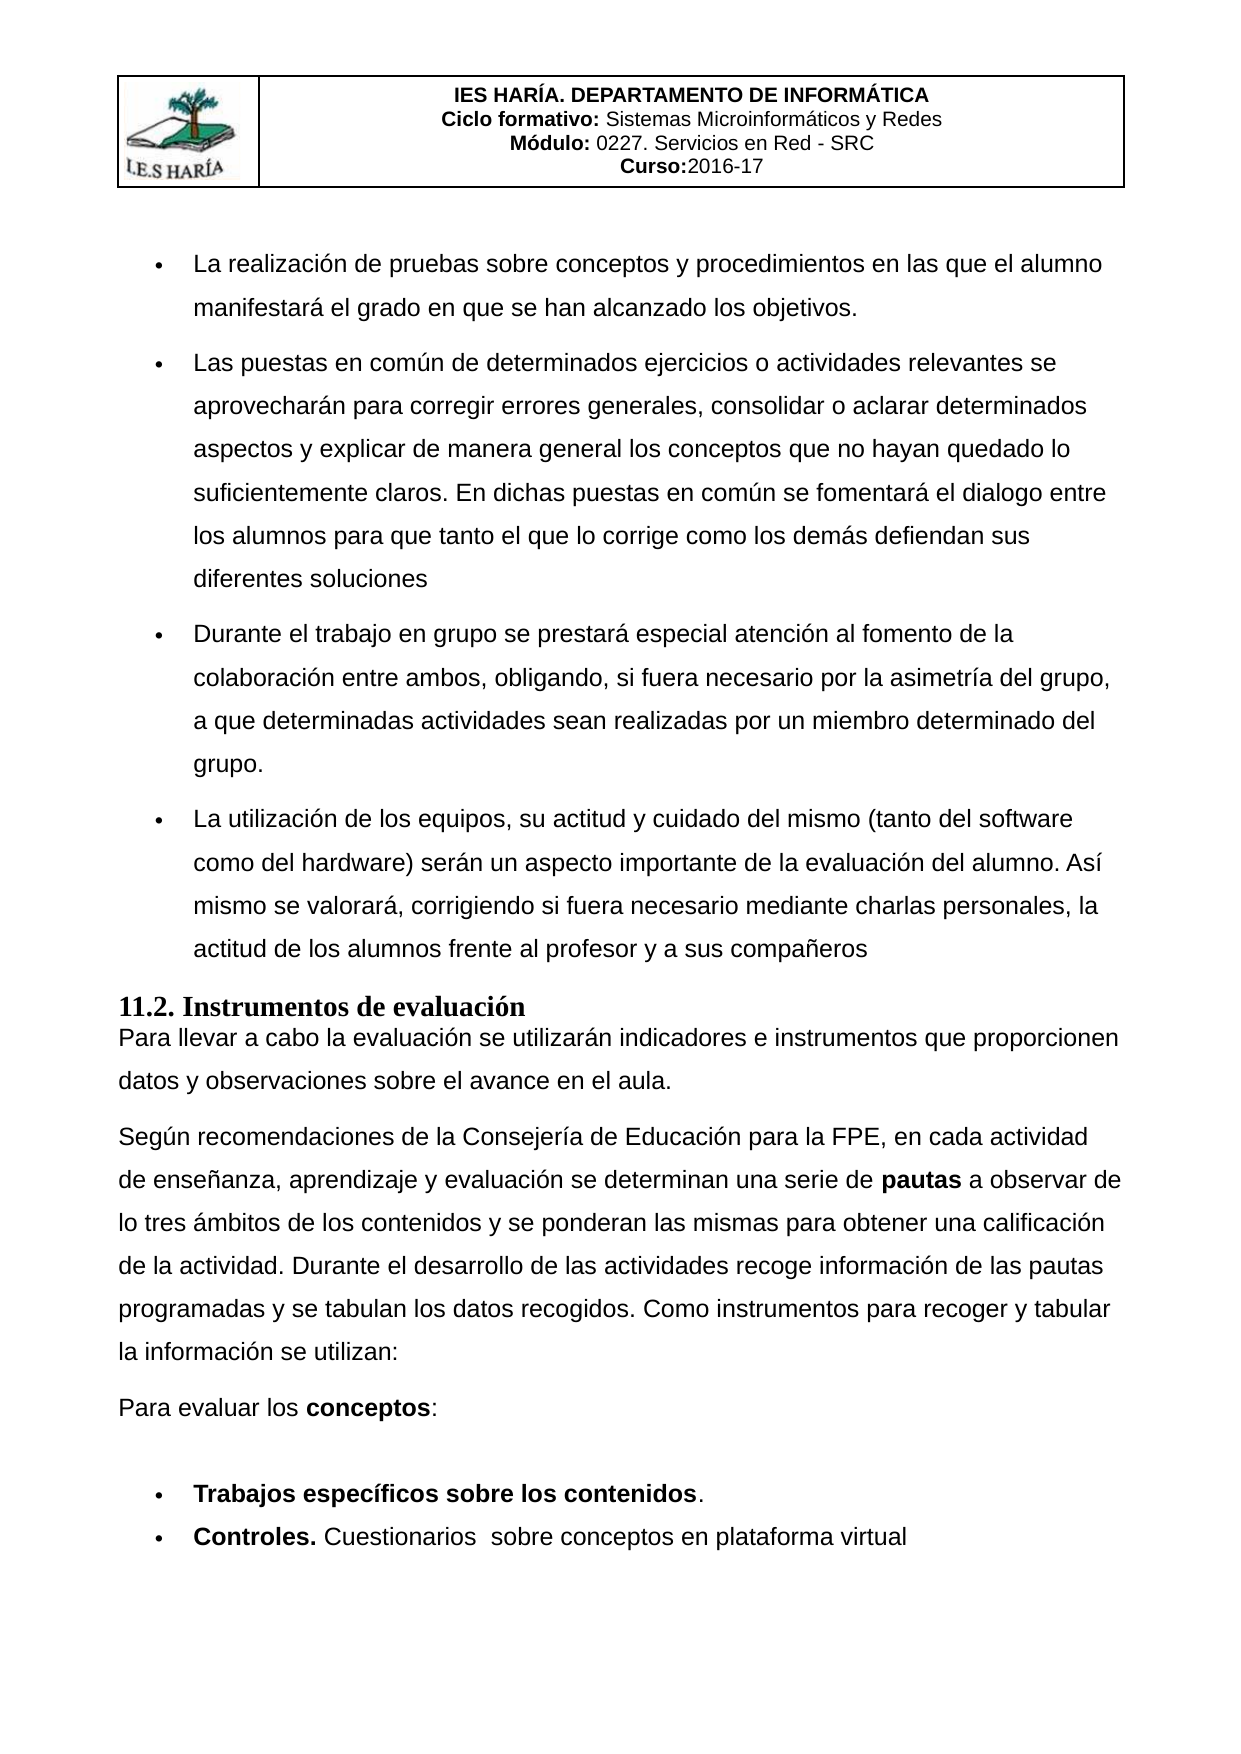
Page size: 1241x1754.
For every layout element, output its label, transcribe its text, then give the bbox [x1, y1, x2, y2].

text Para evaluar los conceptos: [118, 1393, 1122, 1422]
list Controles. Cuestionarios sobre conceptos en plataforma virtual [156, 1522, 1122, 1551]
list La realización de pruebas sobre conceptos y procedimientos en las que el alumno manifestará el grado en que se han alcanzado los objetivos. [156, 249, 1122, 321]
list La utilización de los equipos, su actitud y cuidado del mismo (tanto del software como del hardware) serán un aspecto importante de la evaluación del alumno. Así mismo se valorará, corrigiendo si fuera necesario mediante charlas personales, la actitud de los alumnos frente al profesor y a sus compañeros [156, 804, 1122, 963]
text Para llevar a cabo la evaluación se utilizarán indicadores e instrumentos que proporcionen datos y observaciones sobre el avance en el aula. [118, 1023, 1122, 1095]
subtitle 11.2. Instrumentos de evaluación [118, 989, 1122, 1023]
list Trabajos específicos sobre los contenidos. [156, 1479, 1122, 1508]
list Durante el trabajo en grupo se prestará especial atención al fomento de la colaboración entre ambos, obligando, si fuera necesario por la asimetría del grupo, a que determinadas actividades sean realizadas por un miembro determinado del grupo. [156, 619, 1122, 778]
picture [123, 82, 241, 180]
text Según recomendaciones de la Consejería de Educación para la FPE, en cada actividad de enseñanza, aprendizaje y evaluación se determinan una serie de pautas a observar de lo tres ámbitos de los contenidos y se ponderan las mismas para obtener una calificación de la actividad. Durante el desarrollo de las actividades recoge información de las pautas programadas y se tabulan los datos recogidos. Como instrumentos para recoger y tabular la información se utilizan: [118, 1122, 1122, 1366]
list Las puestas en común de determinados ejercicios o actividades relevantes se aprovecharán para corregir errores generales, consolidar o aclarar determinados aspectos y explicar de manera general los conceptos que no hayan quedado lo suficientemente claros. En dichas puestas en común se fomentará el dialogo entre los alumnos para que tanto el que lo corrige como los demás defiendan sus diferentes soluciones [156, 348, 1122, 593]
